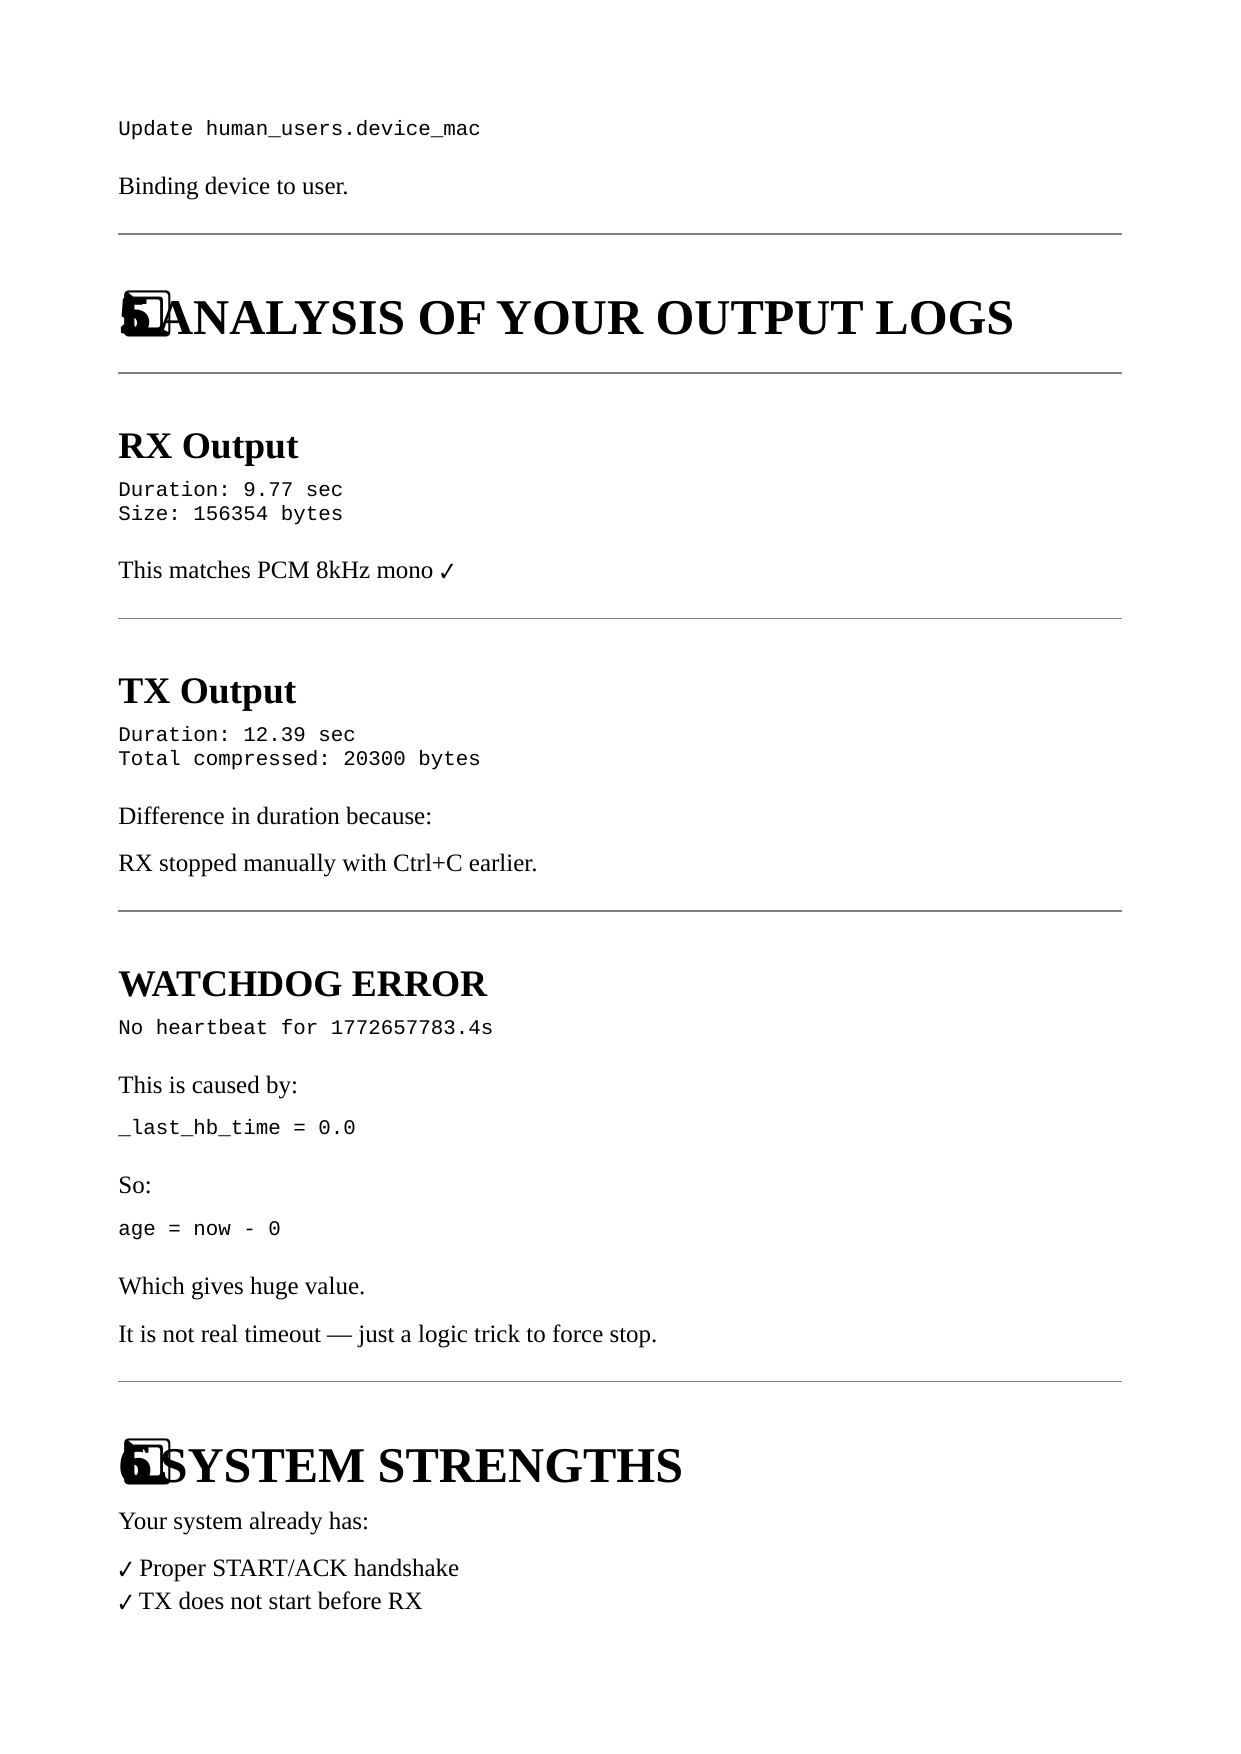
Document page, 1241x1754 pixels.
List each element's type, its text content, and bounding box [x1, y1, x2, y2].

text Your system already has: [118, 1506, 1122, 1534]
text Size: 156354 bytes [118, 502, 1122, 526]
text So: [118, 1171, 1122, 1199]
text age = now - 0 [118, 1218, 1122, 1242]
subtitle 6️⃣ SYSTEM STRENGTHS [118, 1436, 1122, 1493]
text This matches PCM 8kHz mono ✔ [118, 556, 1122, 584]
subtitle RX Output [118, 423, 1122, 466]
text Which gives huge value. [118, 1271, 1122, 1300]
text This is caused by: [118, 1070, 1122, 1098]
text It is not real timeout — just a logic trick to force stop. [118, 1319, 1122, 1348]
text _last_hb_time = 0.0 [118, 1117, 1122, 1141]
subtitle TX Output [118, 668, 1122, 711]
text Total compressed: 20300 bytes [118, 748, 1122, 771]
text Duration: 12.39 sec [118, 724, 1122, 748]
text Update human_users.device_mac [118, 118, 1122, 142]
subtitle 5️⃣ ANALYSIS OF YOUR OUTPUT LOGS [118, 288, 1122, 346]
text Duration: 9.77 sec [118, 479, 1122, 502]
subtitle WATCHDOG ERROR [118, 961, 1122, 1004]
text Difference in duration because: [118, 801, 1122, 829]
text Binding device to user. [118, 171, 1122, 200]
text RX stopped manually with Ctrl+C earlier. [118, 848, 1122, 877]
text ✔ Proper START/ACK handshake ✔ TX does not start before RX [118, 1553, 1122, 1615]
text No heartbeat for 1772657783.4s [118, 1017, 1122, 1040]
